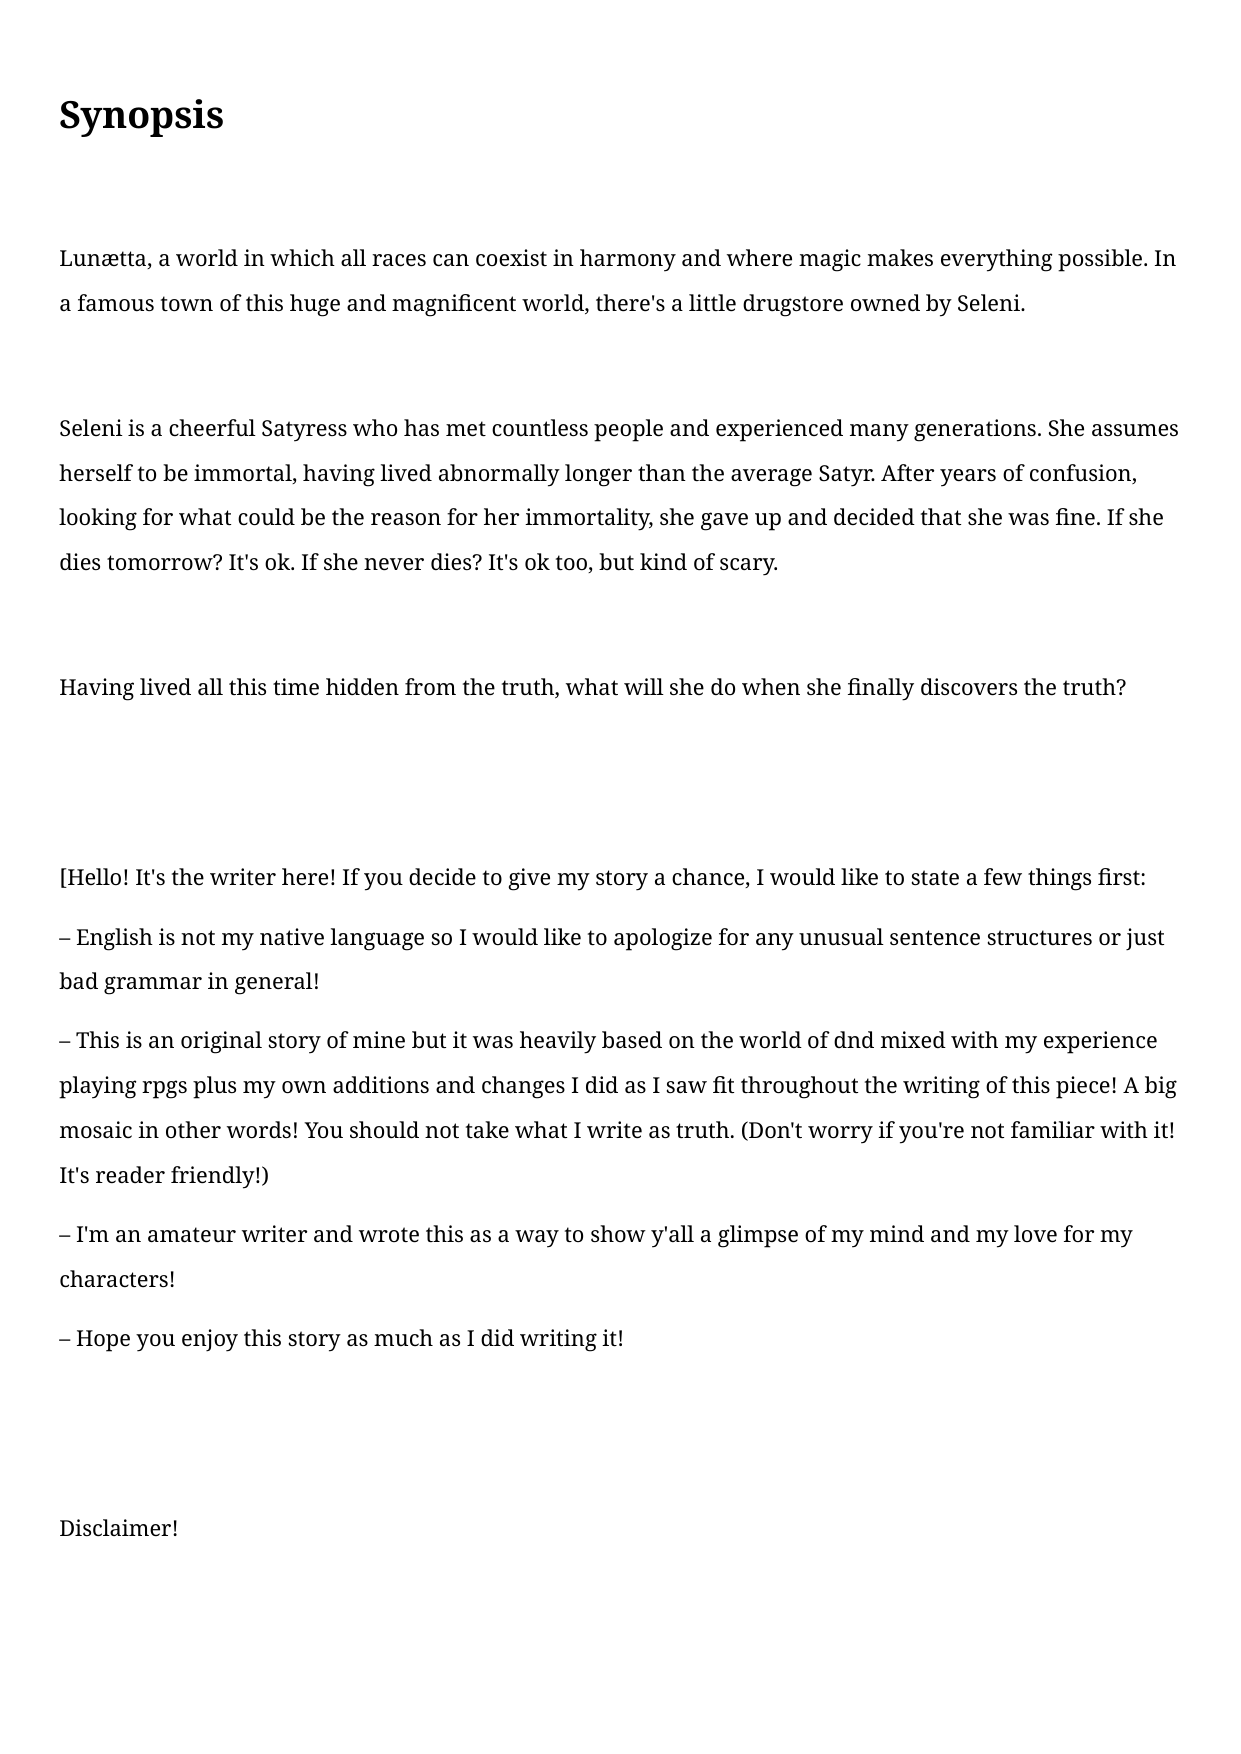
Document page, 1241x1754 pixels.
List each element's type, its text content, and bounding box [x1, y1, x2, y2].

subtitle Synopsis [59, 88, 1181, 139]
text Having lived all this time hidden from the truth, what will she do when she finally discovers the truth? [59, 672, 1181, 702]
text [Hello! It's the writer here! If you decide to give my story a chance, I would like to state a few things first: [59, 862, 1181, 892]
text – I'm an amateur writer and wrote this as a way to show y'all a glimpse of my mind and my love for my characters! [59, 1219, 1181, 1293]
text – English is not my native language so I would like to apologize for any unusual sentence structures or just bad grammar in general! [59, 922, 1181, 996]
text – Hope you enjoy this story as much as I did writing it! [59, 1323, 1181, 1353]
text Disclaimer! [59, 1513, 1181, 1543]
text Seleni is a cheerful Satyress who has met countless people and experienced many generations. She assumes herself to be immortal, having lived abnormally longer than the average Satyr. After years of confusion, looking for what could be the reason for her immortality, she gave up and decided that she was fine. If she dies tomorrow? It's ok. If she never dies? It's ok too, but kind of scary. [59, 413, 1181, 577]
text – This is an original story of mine but it was heavily based on the world of dnd mixed with my experience playing rpgs plus my own additions and changes I did as I saw fit throughout the writing of this piece! A big mosaic in other words! You should not take what I write as truth. (Don't worry if you're not familiar with it! It's reader friendly!) [59, 1026, 1181, 1189]
text Lunætta, a world in which all races can coexist in harmony and where magic makes everything possible. In a famous town of this huge and magnificent world, there's a little drugstore owned by Seleni. [59, 243, 1181, 318]
